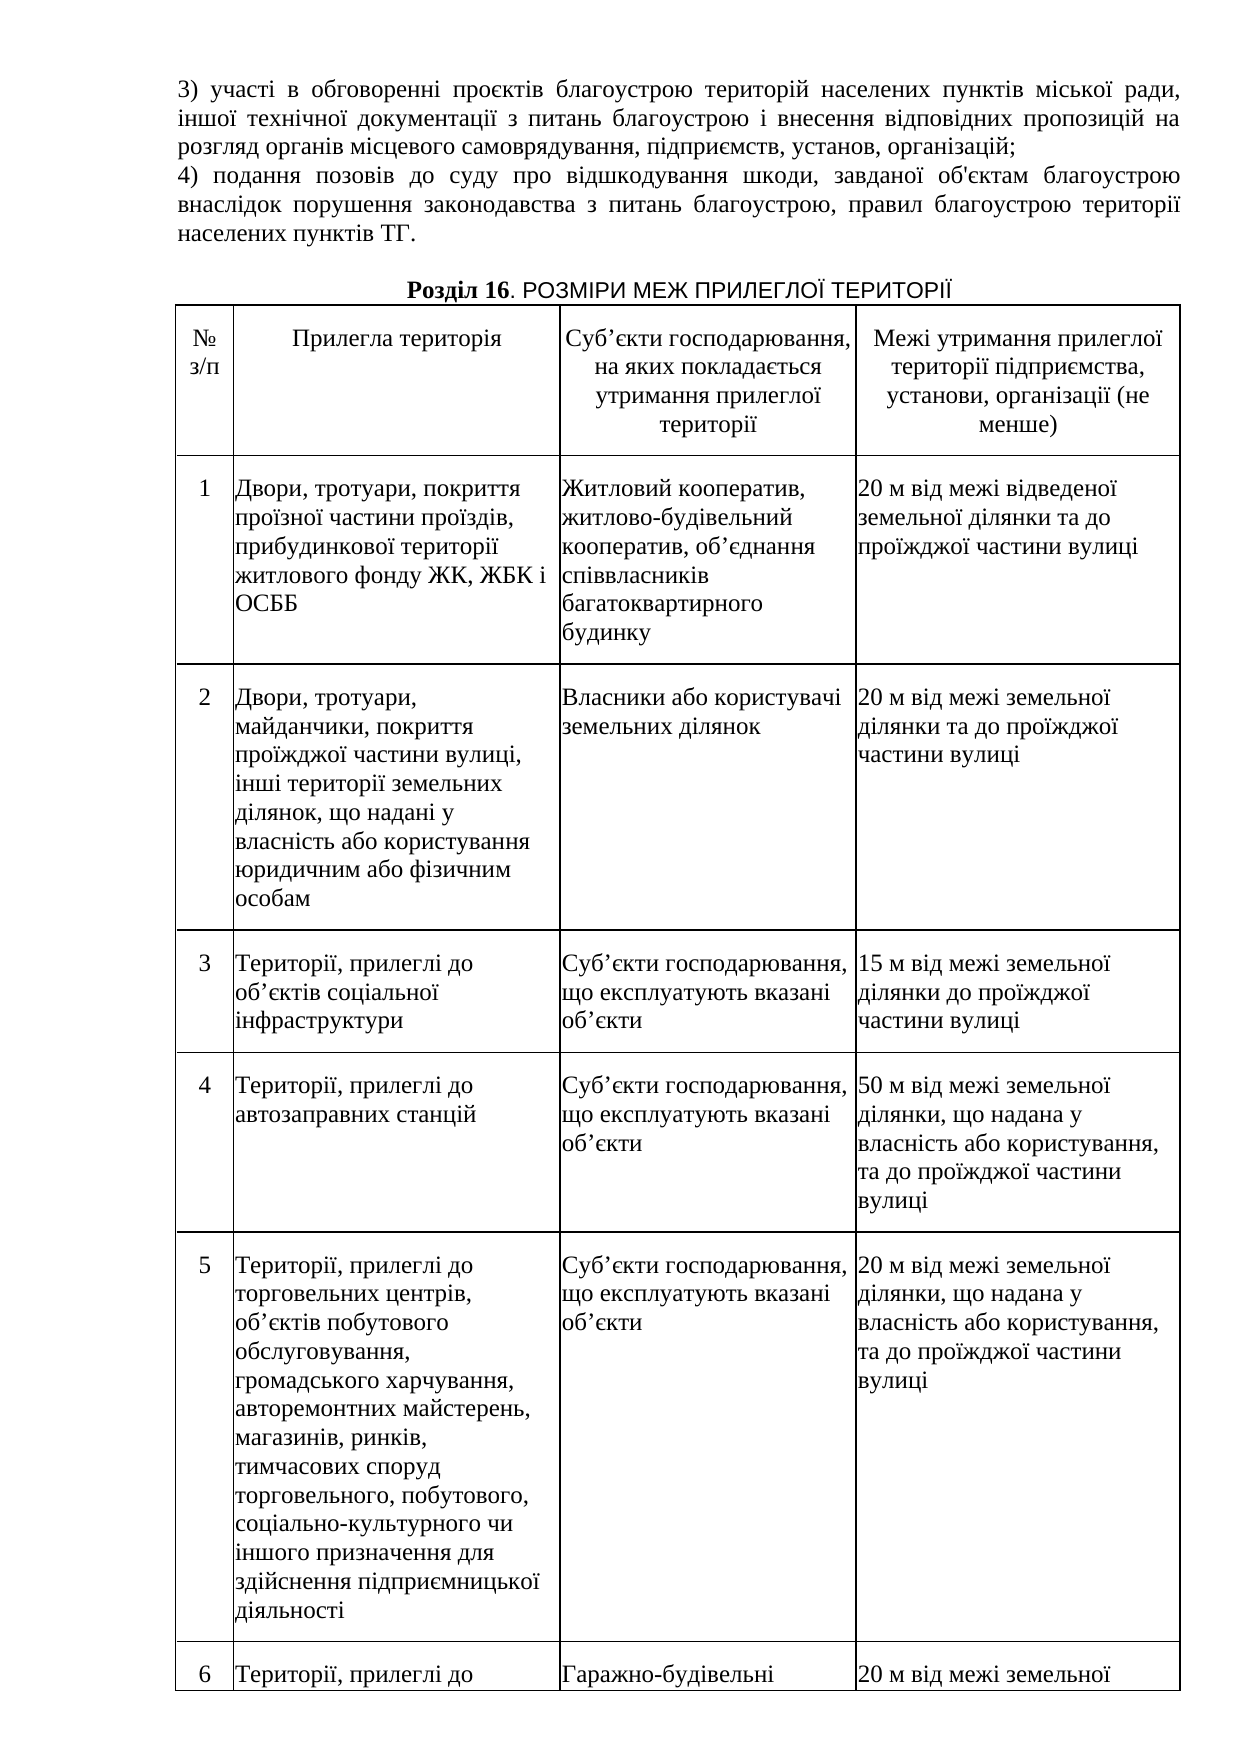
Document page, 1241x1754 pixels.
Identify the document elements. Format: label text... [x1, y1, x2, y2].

table_header Прилегла територія [234, 306, 559, 455]
table_cell Житловий кооператив, житлово-будівельний кооператив, об’єднання співвласників багатоквартирного будинку [561, 456, 855, 663]
table_header Межі утримання прилеглої території підприємства, установи, організації (не менше) [857, 306, 1179, 455]
table_cell 20 м від межі земельної ділянки та до проїжджої частини вулиці [857, 665, 1179, 929]
table_cell 20 м від межі земельної [857, 1642, 1179, 1690]
table_cell 6 [176, 1642, 233, 1690]
text Розділ 16. РОЗМІРИ МЕЖ ПРИЛЕГЛОЇ ТЕРИТОРІЇ [177, 275, 1181, 304]
table_cell Території, прилеглі до торговельних центрів, об’єктів побутового обслуговування, громадського харчування, авторемонтних майстерень, магазинів, ринків, тимчасових споруд торговельного, побутового, соціально-культурного чи іншого призначення для здійснення підприємницької діяльності [234, 1233, 559, 1641]
table_cell Суб’єкти господарювання, що експлуатують вказані об’єкти [561, 1053, 855, 1231]
text 3) участі в обговоренні проєктів благоустрою територій населених пунктів міської ради, іншої технічної документації з питань благоустрою і внесення відповідних пропозицій на розгляд органів місцевого самоврядування, підприємств, установ, організацій; [177, 74, 1181, 160]
table_cell Суб’єкти господарювання, що експлуатують вказані об’єкти [561, 931, 855, 1051]
table_cell Двори, тротуари, покриття проїзної частини проїздів, прибудинкової території житлового фонду ЖК, ЖБК і ОСББ [234, 456, 559, 663]
table_header № з/п [176, 306, 233, 455]
table_cell 3 [176, 930, 233, 1051]
text 4) подання позовів до суду про відшкодування шкоди, завданої об'єктам благоустрою внаслідок порушення законодавства з питань благоустрою, правил благоустрою території населених пунктів ТГ. [177, 160, 1181, 246]
table_cell Території, прилеглі до автозаправних станцій [234, 1053, 559, 1231]
table_cell Двори, тротуари, майданчики, покриття проїжджої частини вулиці, інші території земельних ділянок, що надані у власність або користування юридичним або фізичним особам [234, 665, 559, 929]
table_cell 20 м від межі земельної ділянки, що надана у власність або користування, та до проїжджої частини вулиці [857, 1233, 1179, 1641]
table_cell 5 [176, 1232, 233, 1641]
table_cell 1 [176, 456, 233, 663]
table_cell 2 [176, 664, 233, 929]
table_cell Території, прилеглі до [234, 1642, 559, 1690]
table_cell 15 м від межі земельної ділянки до проїжджої частини вулиці [857, 931, 1179, 1051]
table_cell Власники або користувачі земельних ділянок [561, 665, 855, 929]
table_cell Суб’єкти господарювання, що експлуатують вказані об’єкти [561, 1233, 855, 1641]
table_cell Гаражно-будівельні [561, 1642, 855, 1690]
table_cell 4 [176, 1053, 233, 1231]
table_cell Території, прилеглі до об’єктів соціальної інфраструктури [234, 931, 559, 1051]
table_cell 50 м від межі земельної ділянки, що надана у власність або користування, та до проїжджої частини вулиці [857, 1053, 1179, 1231]
table_header Суб’єкти господарювання, на яких покладається утримання прилеглої території [561, 306, 855, 455]
table_cell 20 м від межі відведеної земельної ділянки та до проїжджої частини вулиці [857, 456, 1179, 663]
